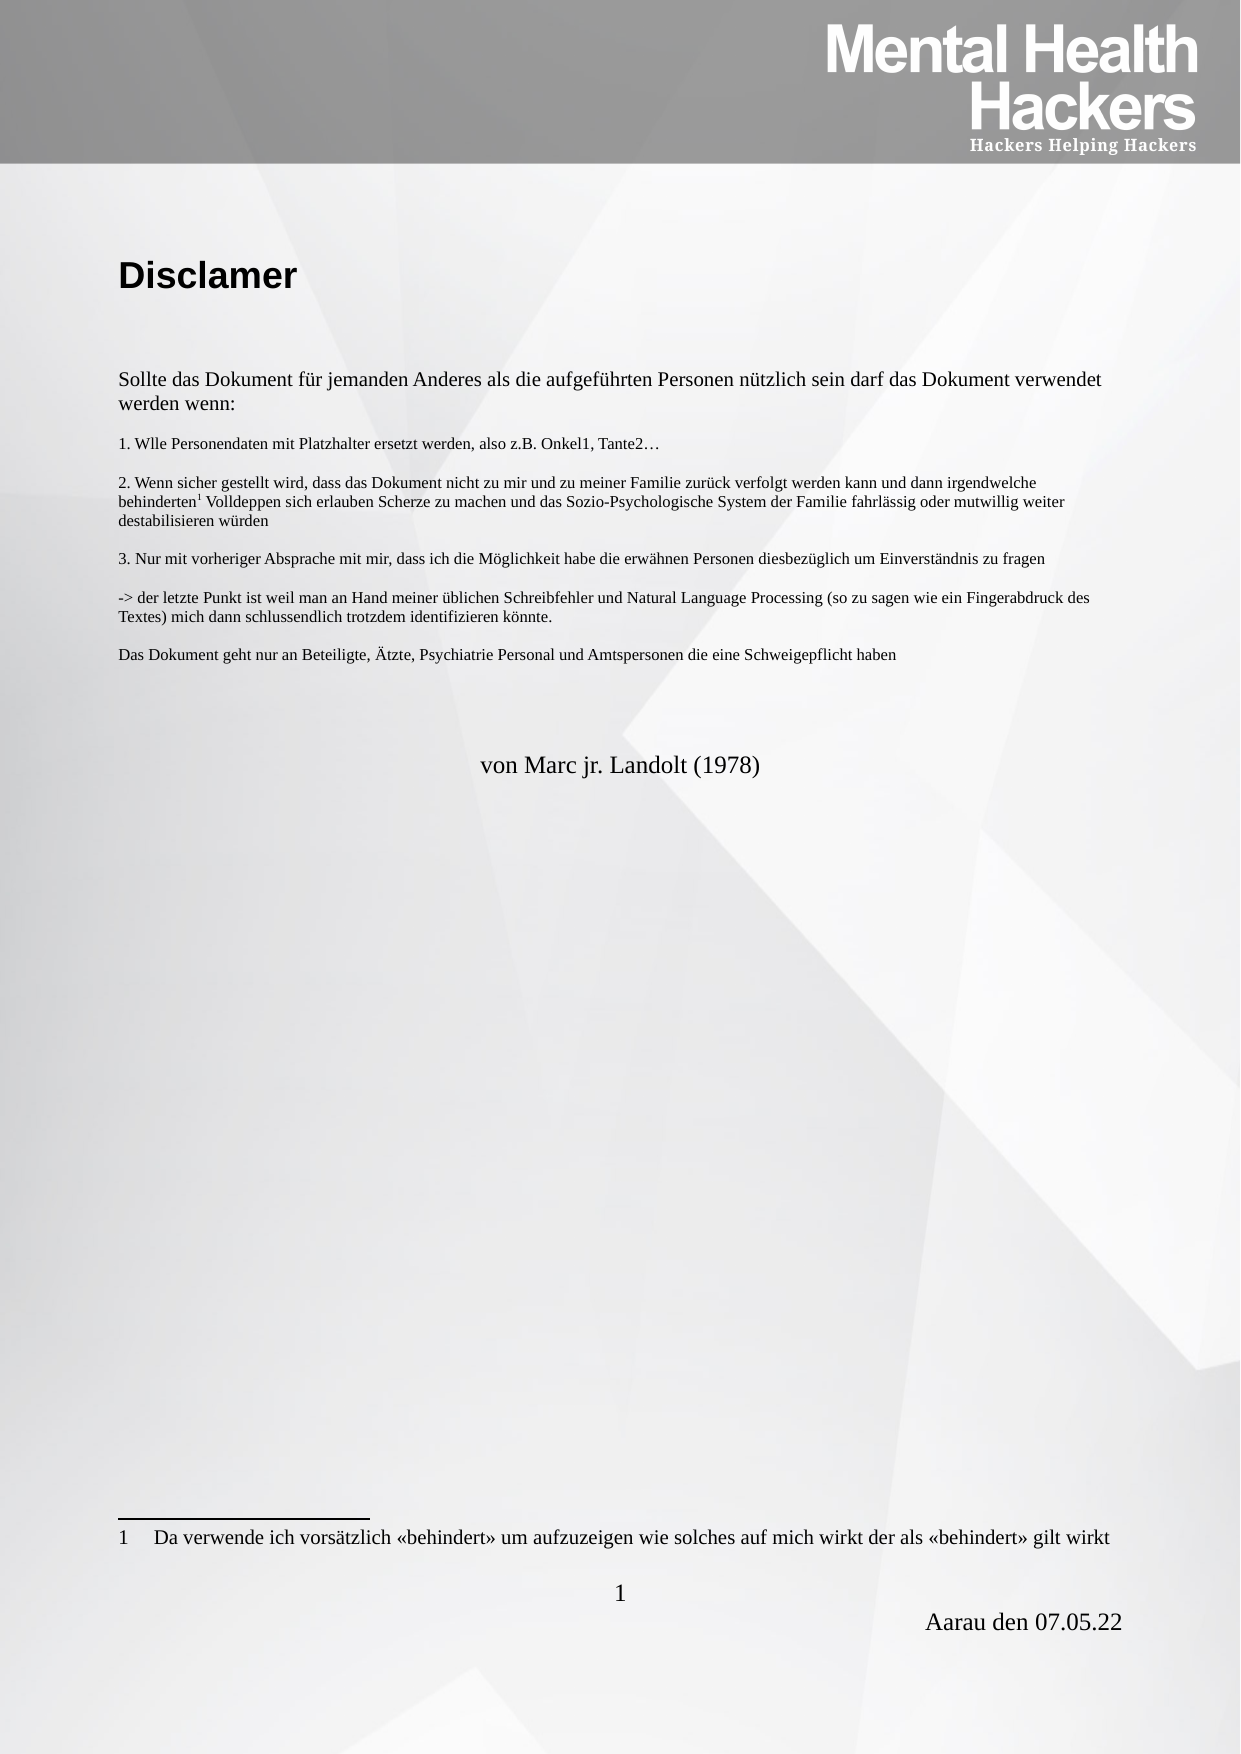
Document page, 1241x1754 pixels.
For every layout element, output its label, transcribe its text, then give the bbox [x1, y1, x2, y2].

text 3. Nur mit vorheriger Absprache mit mir, dass ich die Möglichkeit habe die erwähnen Personen diesbezüglich um Einverständnis zu fragen [118, 549, 1122, 568]
text 1. Wlle Personendaten mit Platzhalter ersetzt werden, also z.B. Onkel1, Tante2… [118, 434, 1122, 453]
text 2. Wenn sicher gestellt wird, dass das Dokument nicht zu mir und zu meiner Familie zurück verfolgt werden kann und dann irgendwelche behinderten Volldeppen sich erlauben Scherze zu machen und das Sozio-Psychologische System der Familie fahrlässig oder mutwillig weiter destabilisieren würden [118, 472, 1122, 530]
text -> der letzte Punkt ist weil man an Hand meiner üblichen Schreibfehler und Natural Language Processing (so zu sagen wie ein Fingerabdruck des Textes) mich dann schlussendlich trotzdem identifizieren könnte. [118, 587, 1122, 626]
subtitle Disclamer [118, 254, 1122, 297]
text Sollte das Dokument für jemanden Anderes als die aufgeführten Personen nützlich sein darf das Dokument verwendet werden wenn: [118, 367, 1122, 415]
text Das Dokument geht nur an Beteiligte, Ätzte, Psychiatrie Personal und Amtspersonen die eine Schweigepflicht haben [118, 645, 1122, 664]
text Da verwende ich vorsätzlich «behindert» um aufzuzeigen wie solches auf mich wirkt der als «behindert» gilt wirkt [118, 1525, 1122, 1549]
picture [0, 0, 1241, 1754]
text von Marc jr. Landolt (1978) [118, 750, 1122, 779]
